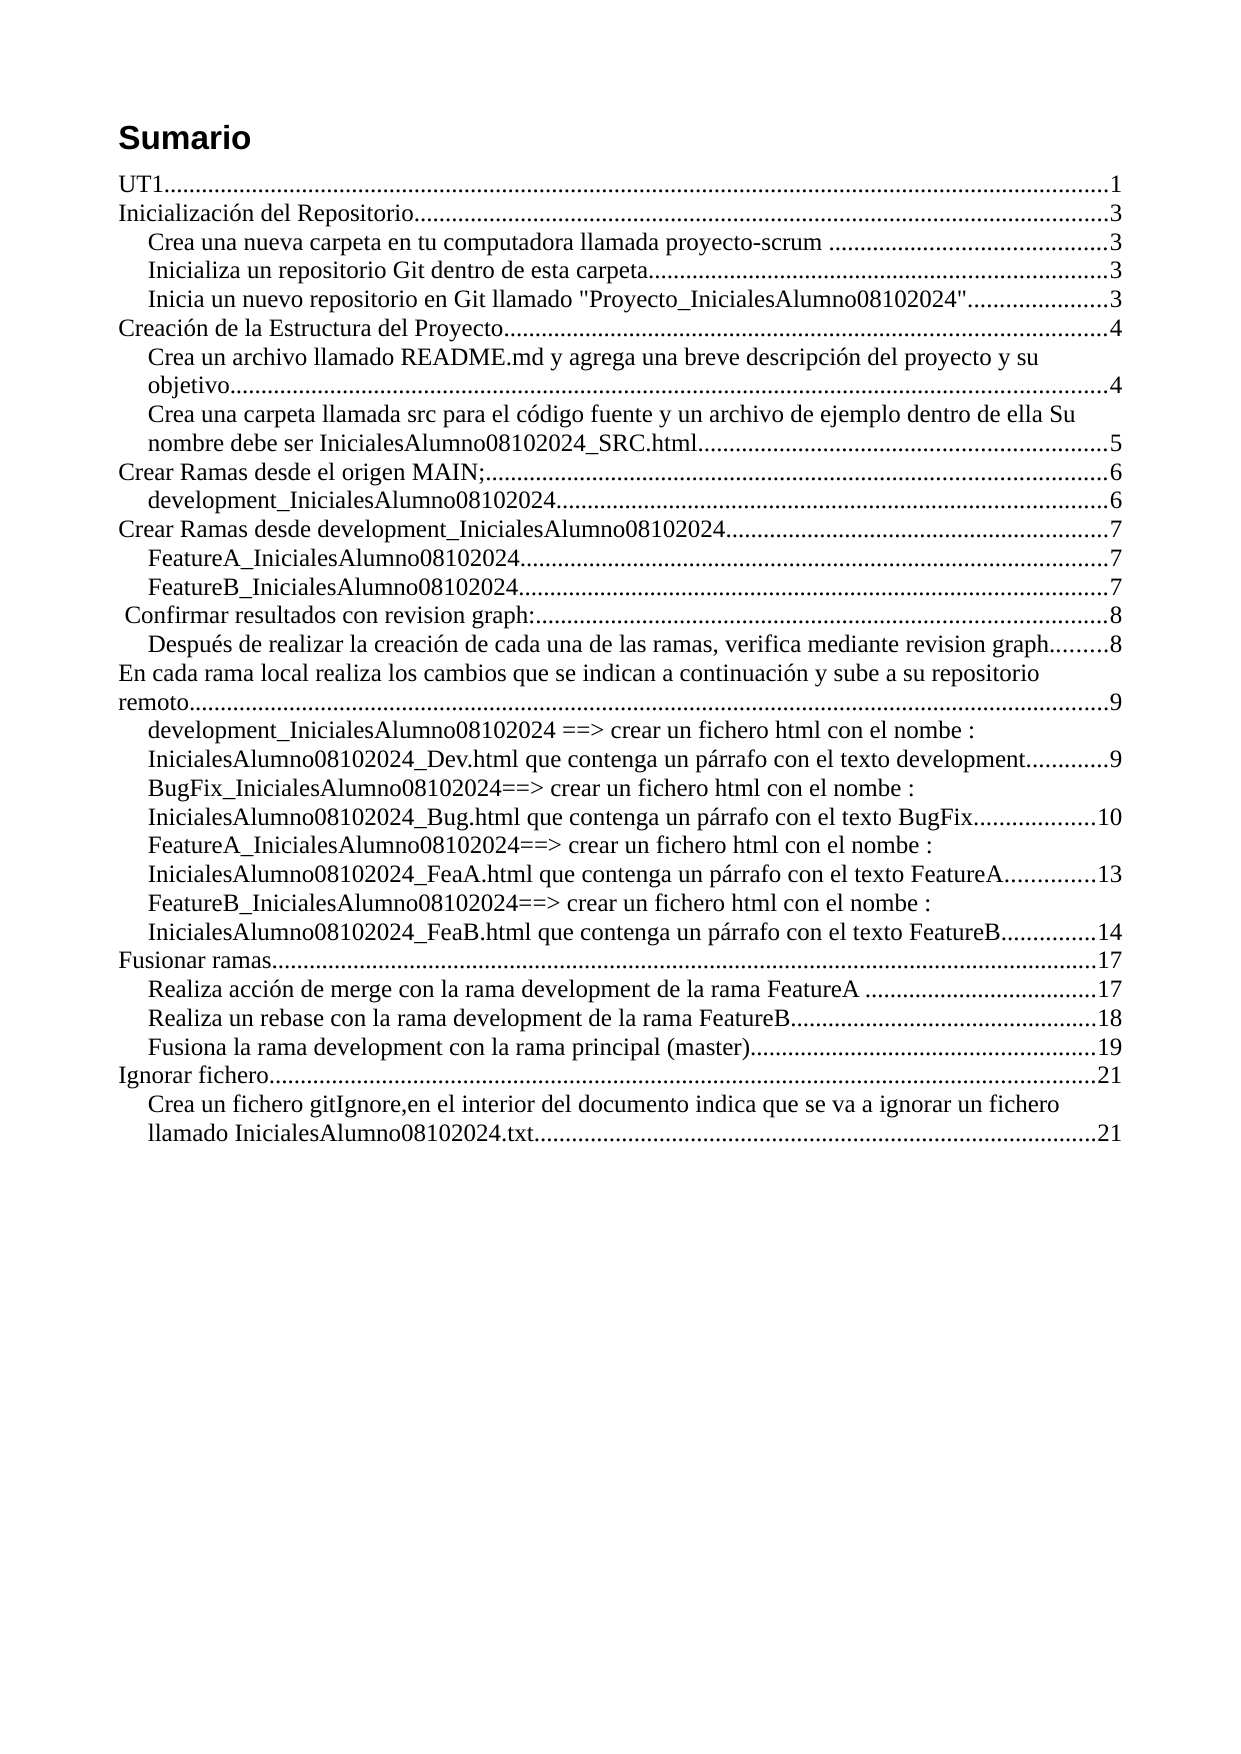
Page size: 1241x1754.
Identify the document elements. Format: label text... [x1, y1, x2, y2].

text Fusionar ramas 17 [118, 945, 1122, 974]
text Crear Ramas desde development_InicialesAlumno08102024 7 [118, 514, 1122, 543]
text Crea una carpeta llamada src para el código fuente y un archivo de ejemplo dentro de ella Su nombre debe ser InicialesAlumno08102024_SRC.html 5 [148, 399, 1122, 457]
text FeatureB_InicialesAlumno08102024==> crear un fichero html con el nombe : InicialesAlumno08102024_FeaB.html que contenga un párrafo con el texto FeatureB 14 [148, 888, 1122, 945]
text Inicia un nuevo repositorio en Git llamado "Proyecto_InicialesAlumno08102024". 3 [148, 284, 1122, 313]
text Inicialización del Repositorio 3 [118, 198, 1122, 227]
text Creación de la Estructura del Proyecto 4 [118, 313, 1122, 342]
text Realiza acción de merge con la rama development de la rama FeatureA . 17 [148, 974, 1122, 1003]
text development_InicialesAlumno08102024 6 [148, 485, 1122, 514]
text En cada rama local realiza los cambios que se indican a continuación y sube a su repositorio remoto. 9 [118, 658, 1122, 715]
subtitle Sumario [118, 118, 1122, 157]
text Realiza un rebase con la rama development de la rama FeatureB. 18 [148, 1003, 1122, 1032]
text Crea un archivo llamado README.md y agrega una breve descripción del proyecto y su objetivo. 4 [148, 342, 1122, 399]
text Crear Ramas desde el origen MAIN; 6 [118, 457, 1122, 485]
text Crea una nueva carpeta en tu computadora llamada proyecto-scrum . 3 [148, 227, 1122, 255]
text Ignorar fichero. 21 [118, 1060, 1122, 1089]
text development_InicialesAlumno08102024 ==> crear un fichero html con el nombe : InicialesAlumno08102024_Dev.html que contenga un párrafo con el texto development 9 [148, 715, 1122, 773]
text FeatureB_InicialesAlumno08102024 7 [148, 572, 1122, 600]
text Después de realizar la creación de cada una de las ramas, verifica mediante revision graph. 8 [148, 629, 1122, 658]
text Confirmar resultados con revision graph: 8 [118, 600, 1122, 629]
text FeatureA_InicialesAlumno08102024==> crear un fichero html con el nombe : InicialesAlumno08102024_FeaA.html que contenga un párrafo con el texto FeatureA 13 [148, 830, 1122, 888]
text BugFix_InicialesAlumno08102024==> crear un fichero html con el nombe : InicialesAlumno08102024_Bug.html que contenga un párrafo con el texto BugFix 10 [148, 773, 1122, 830]
text Crea un fichero gitIgnore,en el interior del documento indica que se va a ignorar un fichero llamado InicialesAlumno08102024.txt. 21 [148, 1089, 1122, 1147]
text FeatureA_InicialesAlumno08102024 7 [148, 543, 1122, 572]
text UT1 1 [118, 169, 1122, 198]
text Fusiona la rama development con la rama principal (master) 19 [148, 1032, 1122, 1060]
text Inicializa un repositorio Git dentro de esta carpeta. 3 [148, 255, 1122, 284]
